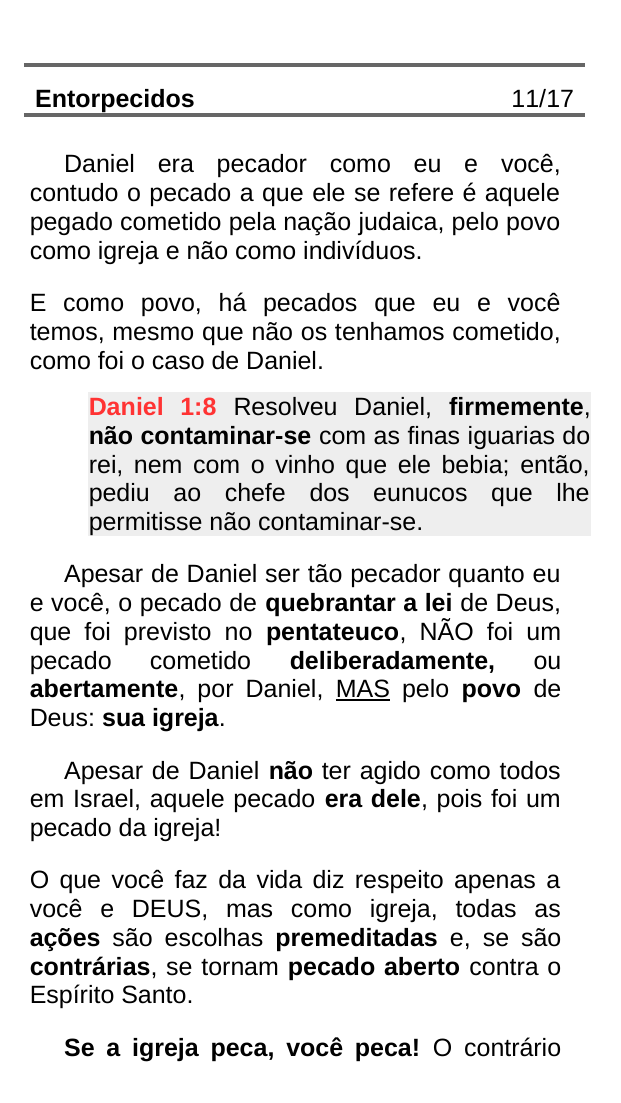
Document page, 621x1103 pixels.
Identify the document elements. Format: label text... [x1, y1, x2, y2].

text O que você faz da vida diz respeito apenas a você e DEUS, mas como igreja, todas as ações são escolhas premeditadas e, se são contrárias, se tornam pecado aberto contra o Espírito Santo. [29, 866, 561, 1009]
text Apesar de Daniel não ter agido como todos em Israel, aquele pecado era dele, pois foi um pecado da igreja! [29, 756, 561, 842]
text Se a igreja peca, você peca! O contrário [29, 1033, 561, 1062]
text Apesar de Daniel ser tão pecador quanto eu e você, o pecado de quebrantar a lei de Deus, que foi previsto no pentateuco, NÃO foi um pecado cometido deliberadamente, ou abertamente, por Daniel, MAS pelo povo de Deus: sua igreja. [29, 559, 561, 732]
text E como povo, há pecados que eu e você temos, mesmo que não os tenhamos cometido, como foi o caso de Daniel. [29, 288, 561, 374]
text Daniel 1:8 Resolveu Daniel, firmemente, não contaminar-se com as finas iguarias do rei, nem com o vinho que ele bebia; então, pediu ao chefe dos eunucos que lhe permitisse não contaminar-se. [88, 392, 591, 536]
text Daniel era pecador como eu e você, contudo o pecado a que ele se refere é aquele pegado cometido pela nação judaica, pelo povo como igreja e não como indivíduos. [29, 149, 561, 264]
